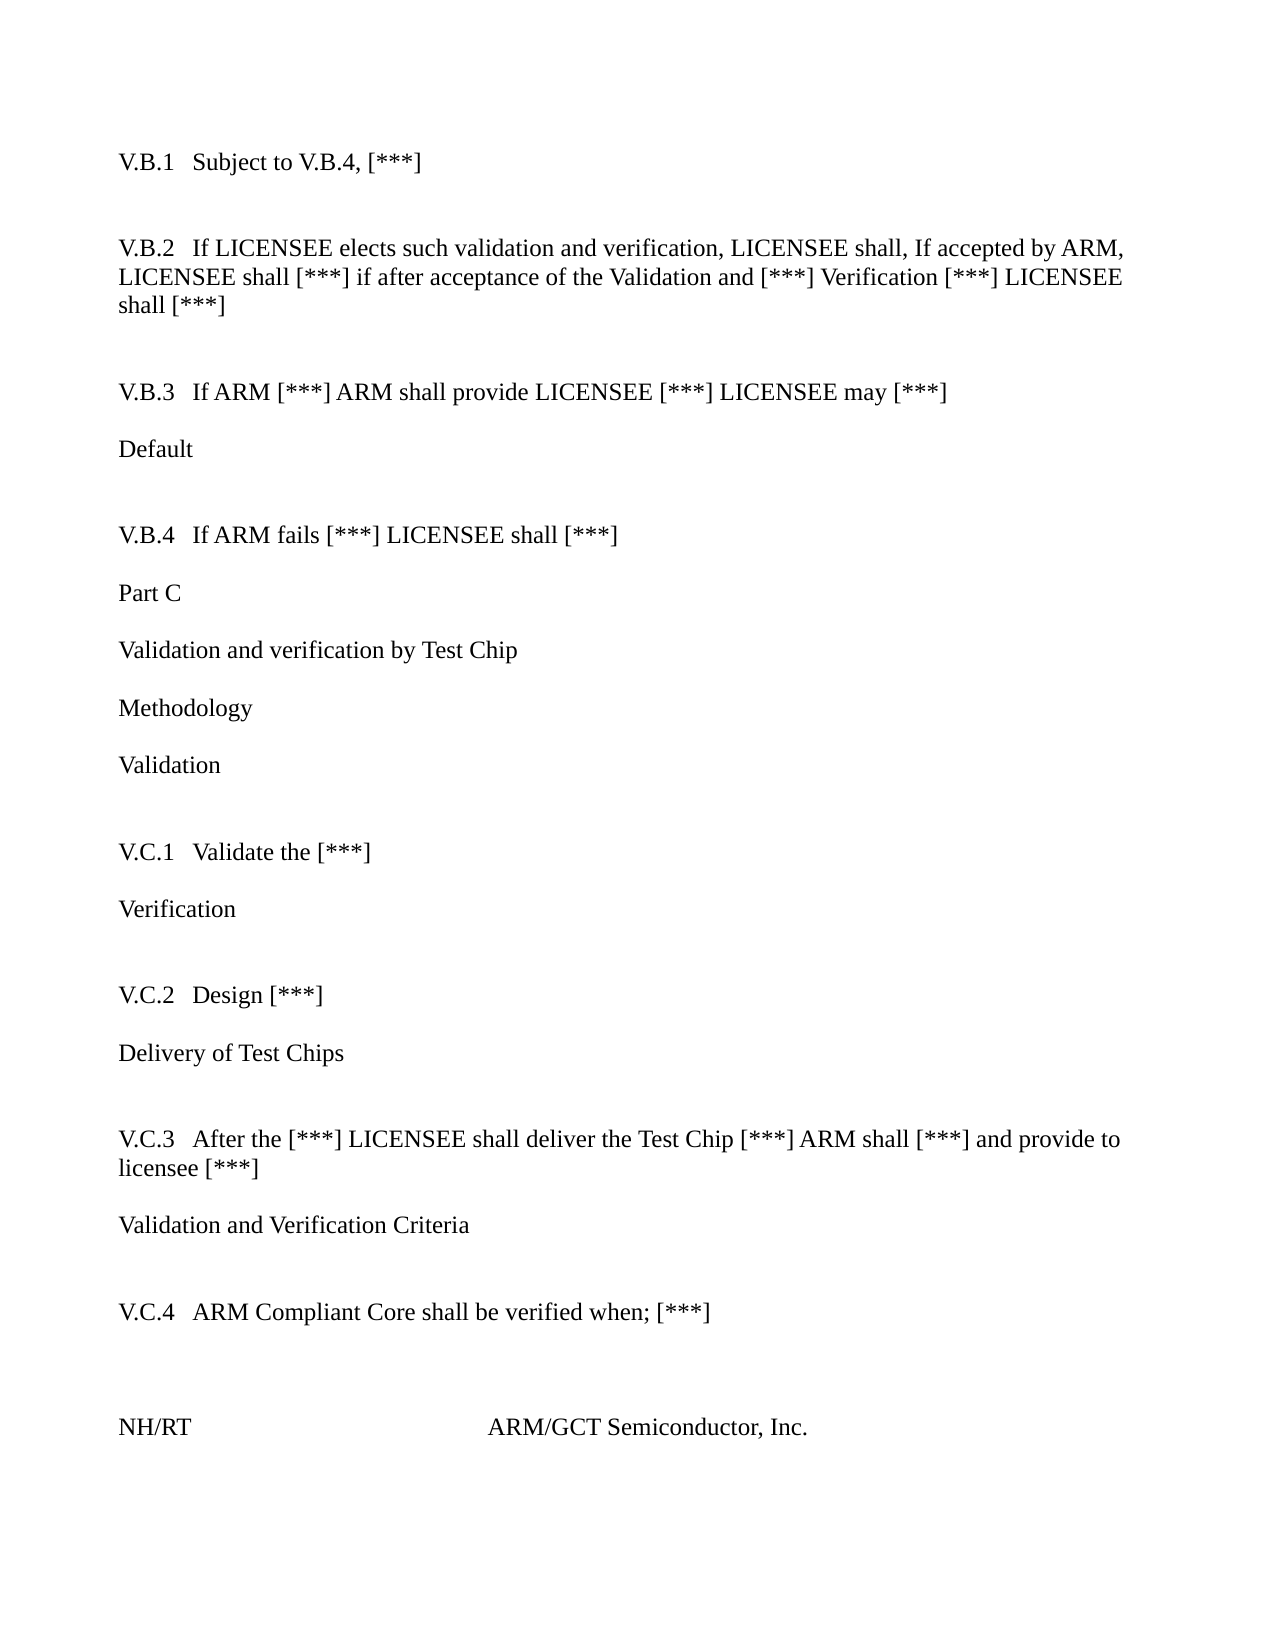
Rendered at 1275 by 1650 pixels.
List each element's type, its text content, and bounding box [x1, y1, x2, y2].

text V.B.1 Subject to V.B.4, [***] [118, 147, 1157, 176]
text V.B.4 If ARM fails [***] LICENSEE shall [***] [118, 521, 1157, 549]
text V.C.3 After the [***] LICENSEE shall deliver the Test Chip [***] ARM shall [***] and provide to licensee [***] [118, 1124, 1157, 1182]
text Methodology [118, 693, 1157, 722]
text Validation [118, 751, 1157, 779]
text Validation and verification by Test Chip [118, 636, 1157, 664]
text Default [118, 434, 1157, 463]
text NH/RT ARM/GCT Semiconductor, Inc. [118, 1412, 1157, 1441]
text Delivery of Test Chips [118, 1038, 1157, 1067]
text Verification [118, 894, 1157, 923]
text Part C [118, 578, 1157, 607]
text V.C.1 Validate the [***] [118, 837, 1157, 866]
text V.C.2 Design [***] [118, 981, 1157, 1009]
text V.C.4 ARM Compliant Core shall be verified when; [***] [118, 1297, 1157, 1326]
text V.B.2 If LICENSEE elects such validation and verification, LICENSEE shall, If accepted by ARM, LICENSEE shall [***] if after acceptance of the Validation and [***] Verification [***] LICENSEE shall [***] [118, 233, 1157, 319]
text V.B.3 If ARM [***] ARM shall provide LICENSEE [***] LICENSEE may [***] [118, 377, 1157, 406]
text Validation and Verification Criteria [118, 1211, 1157, 1239]
